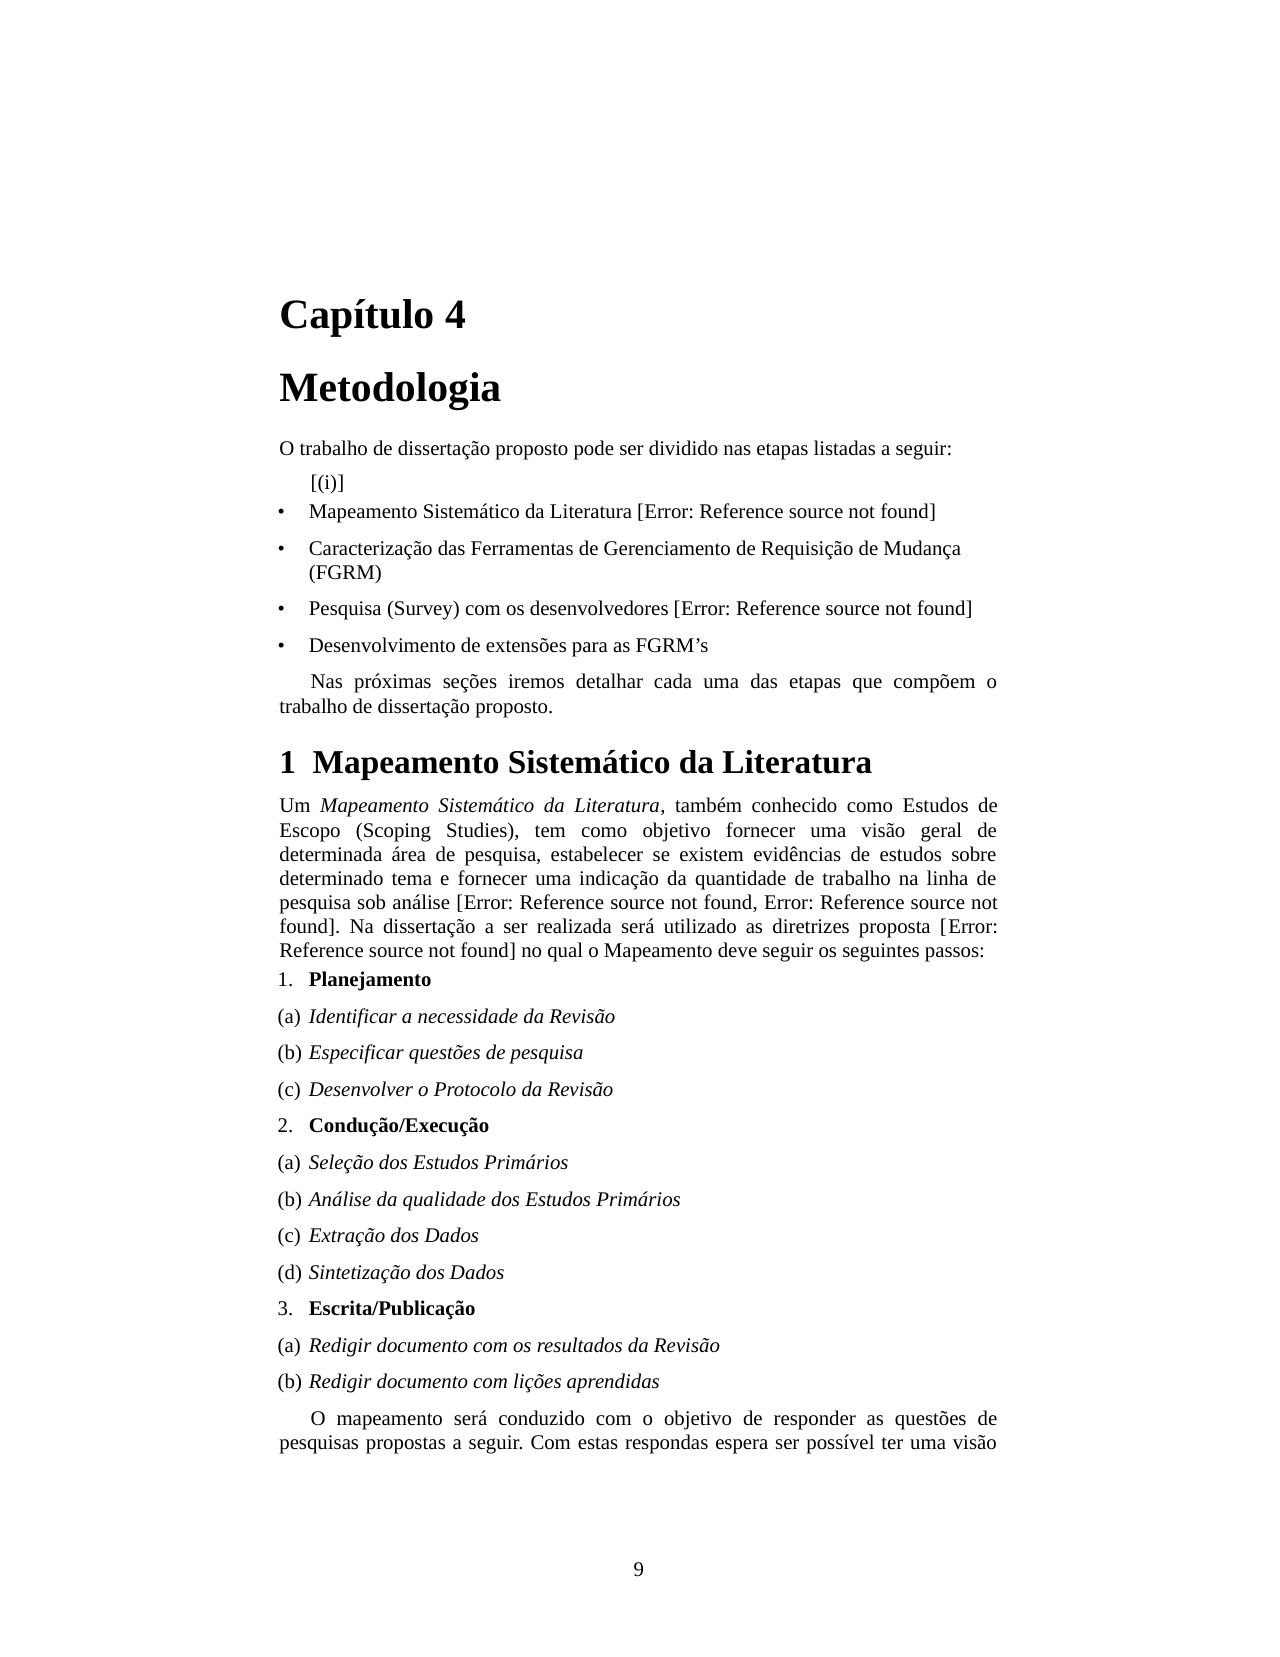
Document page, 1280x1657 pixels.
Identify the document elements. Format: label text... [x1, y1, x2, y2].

list 1. Planejamento [277, 967, 998, 991]
list (b) Redigir documento com lições aprendidas [277, 1369, 998, 1393]
list 3. Escrita/Publicação [277, 1296, 998, 1320]
list • Caracterização das Ferramentas de Gerenciamento de Requisição de Mudança (FGRM) [277, 536, 998, 584]
text Um Mapeamento Sistemático da Literatura, também conhecido como Estudos de Escopo (Scoping Studies), tem como objetivo fornecer uma visão geral de determinada área de pesquisa, estabelecer se existem evidências de estudos sobre determinado tema e fornecer uma indicação da quantidade de trabalho na linha de pesquisa sob análise [Erro: Origem da referência não encontrada, Erro: Origem da referência não encontrada]. Na dissertação a ser realizada será utilizado as diretrizes proposta [Erro: Origem da referência não encontrada] no qual o Mapeamento deve seguir os seguintes passos: [279, 793, 998, 962]
subtitle Metodologia [279, 362, 998, 410]
list (b) Análise da qualidade dos Estudos Primários [277, 1186, 998, 1211]
list 2. Condução/Execução [277, 1113, 998, 1137]
list (a) Redigir documento com os resultados da Revisão [277, 1333, 998, 1357]
list • Mapeamento Sistemático da Literatura [Erro: Origem da referência não encontrada] [277, 499, 998, 523]
list (d) Sintetização dos Dados [277, 1259, 998, 1284]
text O trabalho de dissertação proposto pode ser dividido nas etapas listadas a seguir: [279, 435, 998, 459]
list (c) Extração dos Dados [277, 1223, 998, 1247]
list (b) Especificar questões de pesquisa [277, 1040, 998, 1064]
list • Pesquisa (Survey) com os desenvolvedores [Erro: Origem da referência não encontrada] [277, 596, 998, 620]
list (a) Seleção dos Estudos Primários [277, 1150, 998, 1174]
text Nas próximas seções iremos detalhar cada uma das etapas que compõem o trabalho de dissertação proposto. [279, 669, 998, 718]
list (c) Desenvolver o Protocolo da Revisão [277, 1077, 998, 1101]
list • Desenvolvimento de extensões para as FGRM’s [277, 633, 998, 657]
text [(i)] [310, 470, 998, 494]
text O mapeamento será conduzido com o objetivo de responder as questões de pesquisas propostas a seguir. Com estas respondas espera ser possível ter uma visão [279, 1406, 998, 1454]
list (a) Identificar a necessidade da Revisão [277, 1004, 998, 1028]
subtitle 1 Mapeamento Sistemático da Literatura [279, 743, 998, 781]
text Capítulo 4 [279, 289, 998, 337]
